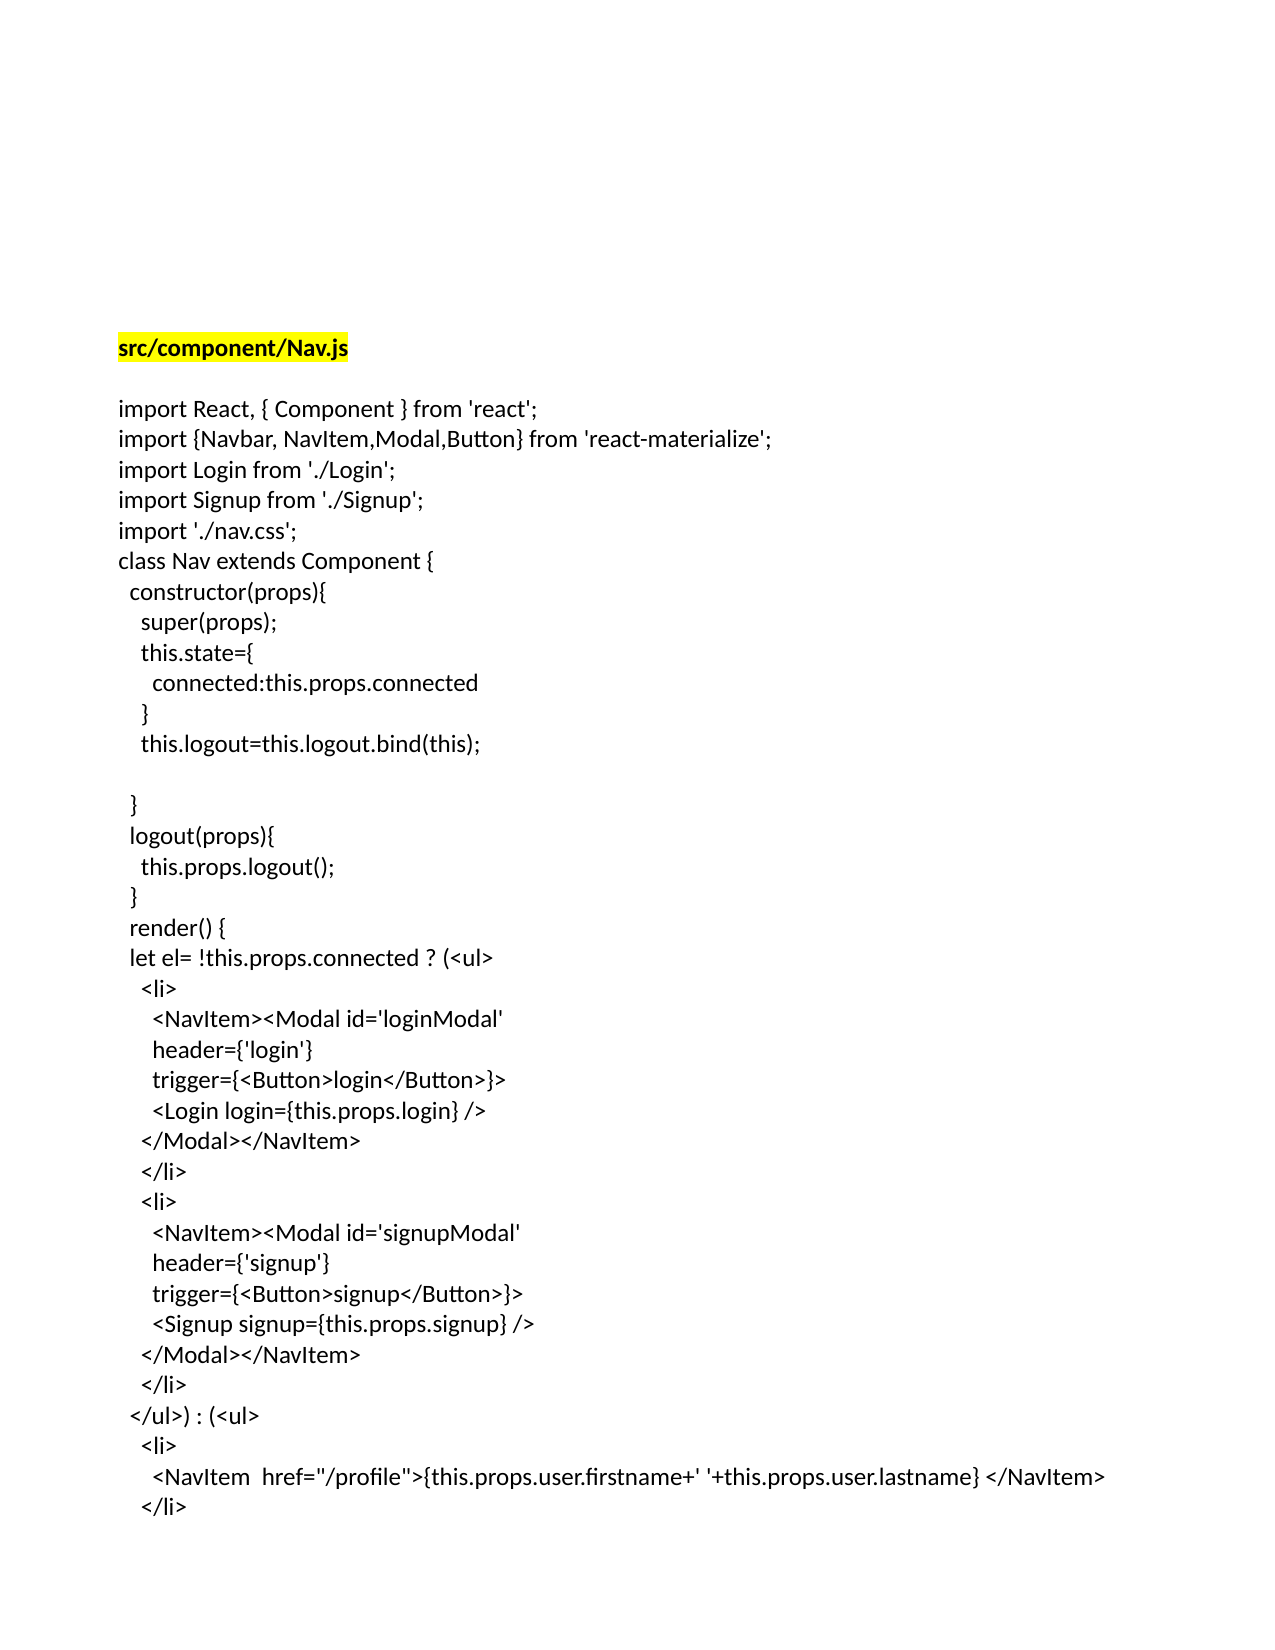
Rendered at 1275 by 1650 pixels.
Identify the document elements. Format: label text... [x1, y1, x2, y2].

text <Signup signup={this.props.signup} /> [118, 1308, 1157, 1339]
text header={'signup'} [118, 1247, 1157, 1278]
text header={'login'} [118, 1034, 1157, 1064]
text this.logout=this.logout.bind(this); [118, 728, 1157, 759]
text let el= !this.props.connected ? (<ul> [118, 942, 1157, 973]
text } [118, 789, 1157, 820]
text this.state={ [118, 637, 1157, 667]
text </li> [118, 1369, 1157, 1400]
text <li> [118, 1431, 1157, 1461]
text src/component/Nav.js [118, 332, 1157, 362]
text trigger={<Button>signup</Button>}> [118, 1278, 1157, 1308]
text render() { [118, 912, 1157, 942]
text <NavItem><Modal id='loginModal' [118, 1003, 1157, 1034]
text constructor(props){ [118, 576, 1157, 606]
text import './nav.css'; [118, 515, 1157, 545]
text </Modal></NavItem> [118, 1339, 1157, 1369]
text connected:this.props.connected [118, 667, 1157, 698]
text </li> [118, 1156, 1157, 1186]
text import {Navbar, NavItem,Modal,Button} from 'react-materialize'; [118, 423, 1157, 454]
text <Login login={this.props.login} /> [118, 1095, 1157, 1125]
text </Modal></NavItem> [118, 1125, 1157, 1156]
text </ul>) : (<ul> [118, 1400, 1157, 1431]
text } [118, 881, 1157, 912]
text <li> [118, 973, 1157, 1003]
text trigger={<Button>login</Button>}> [118, 1064, 1157, 1095]
text <li> [118, 1186, 1157, 1217]
text import Login from './Login'; [118, 454, 1157, 484]
text </li> [118, 1492, 1157, 1522]
text super(props); [118, 606, 1157, 637]
text <NavItem><Modal id='signupModal' [118, 1217, 1157, 1247]
text class Nav extends Component { [118, 545, 1157, 576]
text import Signup from './Signup'; [118, 484, 1157, 515]
text } [118, 698, 1157, 728]
text <NavItem href="/profile">{this.props.user.firstname+' '+this.props.user.lastname} </NavItem> [118, 1461, 1157, 1492]
text this.props.logout(); [118, 851, 1157, 881]
text logout(props){ [118, 820, 1157, 851]
text import React, { Component } from 'react'; [118, 393, 1157, 423]
